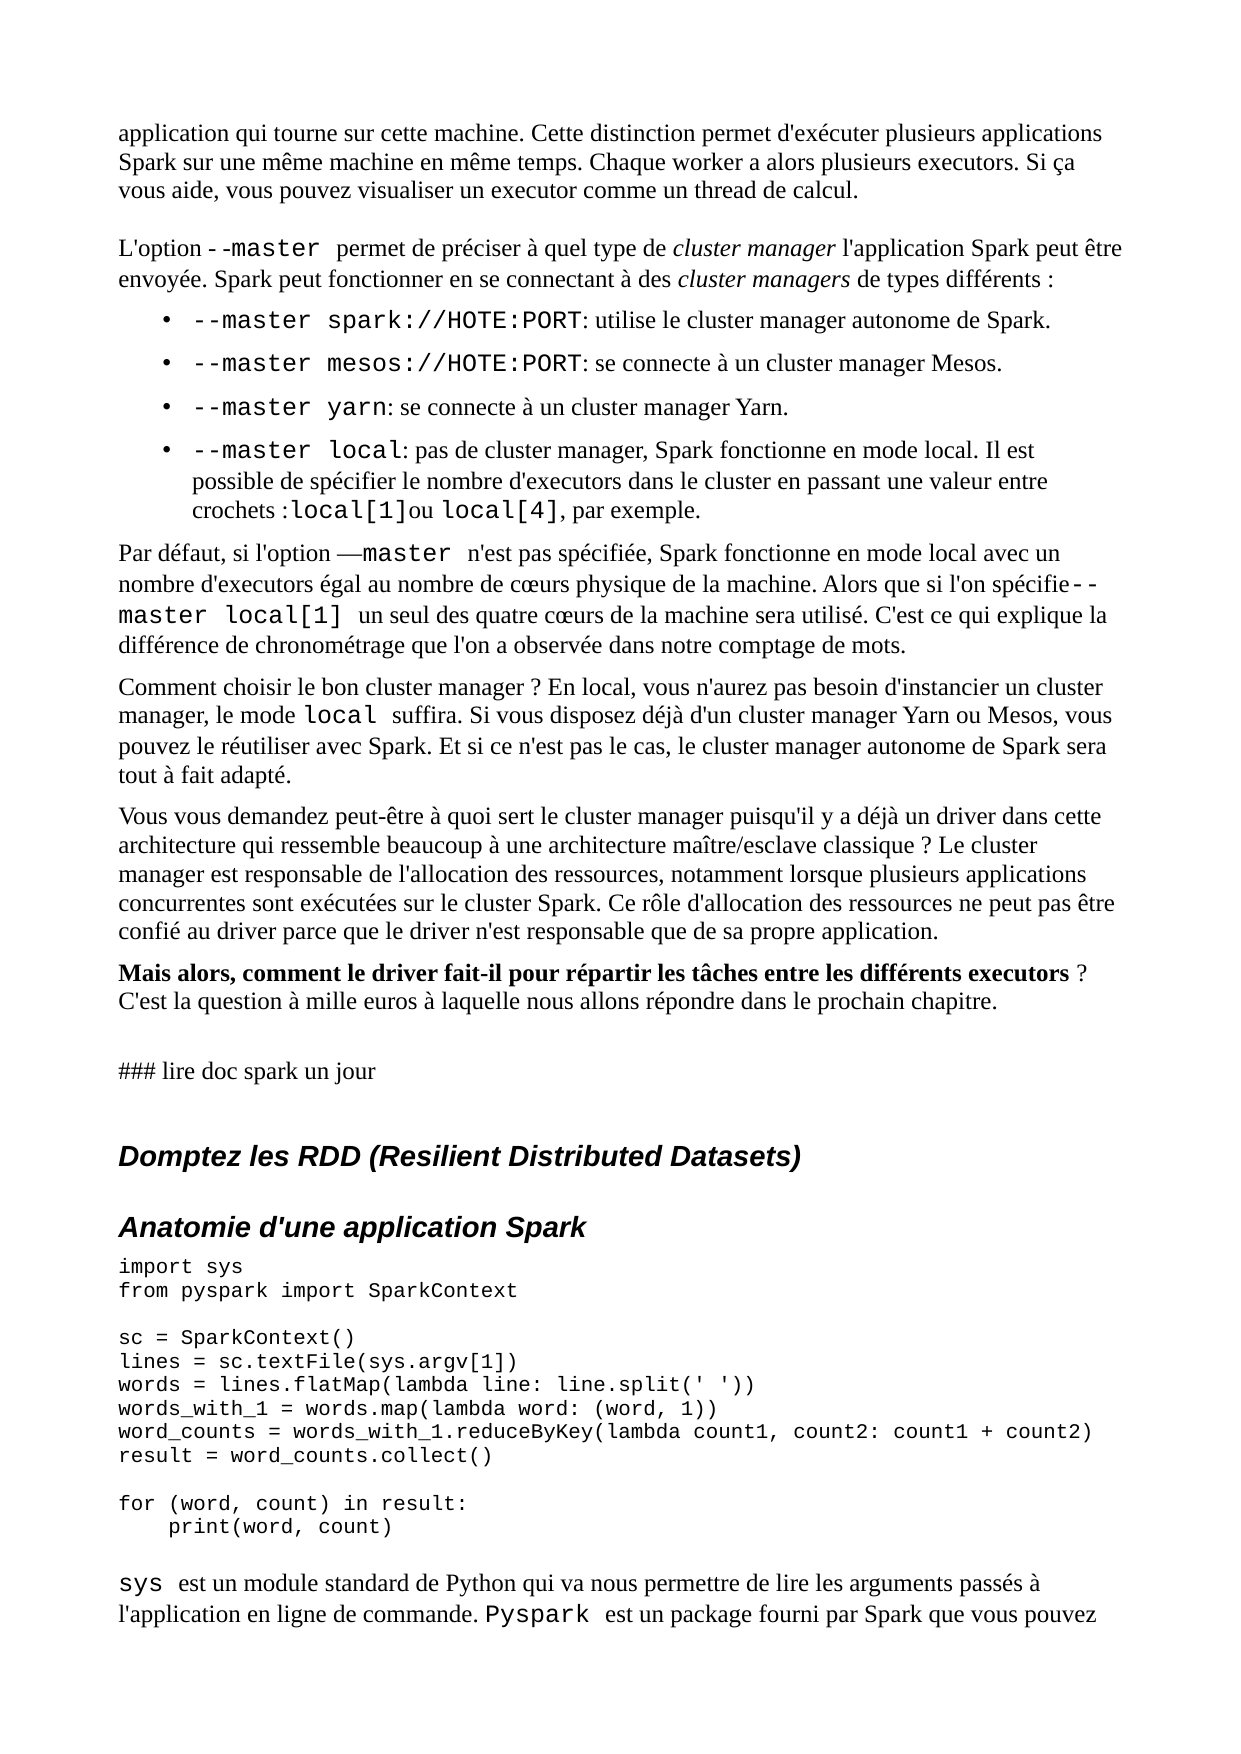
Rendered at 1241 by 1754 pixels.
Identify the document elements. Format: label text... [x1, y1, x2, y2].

text from pyspark import SparkContext [118, 1280, 1122, 1303]
text result = word_counts.collect() [118, 1445, 1122, 1469]
list --master yarn: se connecte à un cluster manager Yarn. [162, 392, 1122, 423]
text ### lire doc spark un jour [118, 1056, 1122, 1085]
text words = lines.flatMap(lambda line: line.split(' ')) [118, 1374, 1122, 1398]
text L'option - -master permet de préciser à quel type de cluster manager l'application Spark peut être envoyée. Spark peut fonctionner en se connectant à des cluster managers de types différents : [118, 233, 1122, 293]
text Vous vous demandez peut-être à quoi sert le cluster manager puisqu'il y a déjà un driver dans cette architecture qui ressemble beaucoup à une architecture maître/esclave classique ? Le cluster manager est responsable de l'allocation des ressources, notamment lorsque plusieurs applications concurrentes sont exécutées sur le cluster Spark. Ce rôle d'allocation des ressources ne peut pas être confié au driver parce que le driver n'est responsable que de sa propre application. [118, 801, 1122, 945]
text import sys [118, 1256, 1122, 1280]
text print(word, count) [118, 1516, 1122, 1540]
text sys est un module standard de Python qui va nous permettre de lire les arguments passés à l'application en ligne de commande. Pyspark est un package fourni par Spark que vous pouvez [118, 1568, 1122, 1630]
text Par défaut, si l'option —master n'est pas spécifiée, Spark fonctionne en mode local avec un nombre d'executors égal au nombre de cœurs physique de la machine. Alors que si l'on spécifie--master local[1] un seul des quatre cœurs de la machine sera utilisé. C'est ce qui explique la différence de chronométrage que l'on a observée dans notre comptage de mots. [118, 538, 1122, 659]
text for (word, count) in result: [118, 1492, 1122, 1516]
text lines = sc.textFile(sys.argv[1]) [118, 1351, 1122, 1374]
subtitle Domptez les RDD (Resilient Distributed Datasets) [118, 1139, 1122, 1172]
list --master mesos://HOTE:PORT: se connecte à un cluster manager Mesos. [162, 348, 1122, 379]
subtitle Anatomie d'une application Spark [118, 1210, 1122, 1243]
text word_counts = words_with_1.reduceByKey(lambda count1, count2: count1 + count2) [118, 1422, 1122, 1445]
text words_with_1 = words.map(lambda word: (word, 1)) [118, 1398, 1122, 1422]
text sc = SparkContext() [118, 1327, 1122, 1351]
text application qui tourne sur cette machine. Cette distinction permet d'exécuter plusieurs applications Spark sur une même machine en même temps. Chaque worker a alors plusieurs executors. Si ça vous aide, vous pouvez visualiser un executor comme un thread de calcul. [118, 118, 1122, 204]
list --master spark://HOTE:PORT: utilise le cluster manager autonome de Spark. [162, 305, 1122, 336]
text Mais alors, comment le driver fait-il pour répartir les tâches entre les différents executors ? C'est la question à mille euros à laquelle nous allons répondre dans le prochain chapitre. [118, 958, 1122, 1015]
text Comment choisir le bon cluster manager ? En local, vous n'aurez pas besoin d'instancier un cluster manager, le mode local suffira. Si vous disposez déjà d'un cluster manager Yarn ou Mesos, vous pouvez le réutiliser avec Spark. Et si ce n'est pas le cas, le cluster manager autonome de Spark sera tout à fait adapté. [118, 672, 1122, 789]
list --master local: pas de cluster manager, Spark fonctionne en mode local. Il est possible de spécifier le nombre d'executors dans le cluster en passant une valeur entre crochets :local[1]ou local[4], par exemple. [162, 435, 1122, 526]
